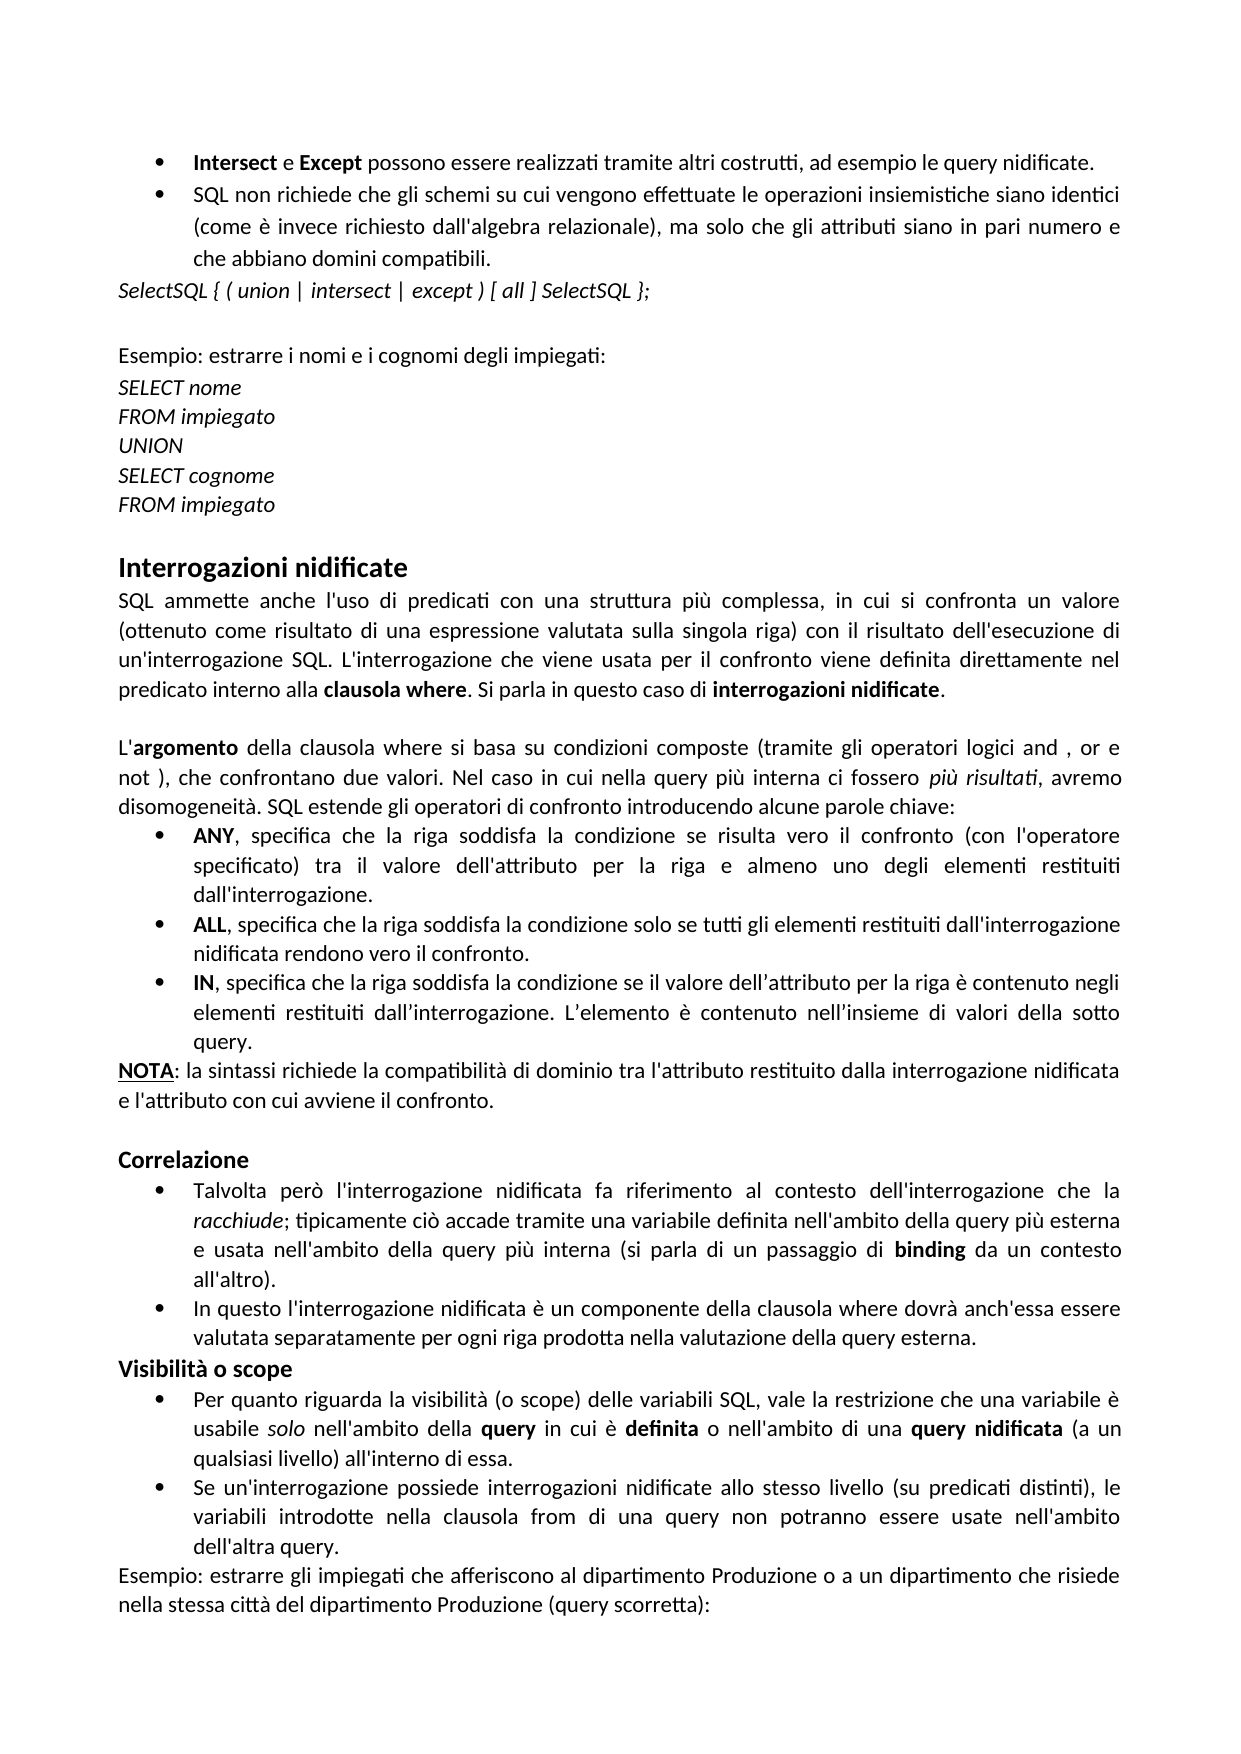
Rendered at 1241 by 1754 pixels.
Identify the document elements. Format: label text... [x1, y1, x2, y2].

text Esempio: estrarre gli impiegati che afferiscono al dipartimento Produzione o a un dipartimento che risiede nella stessa città del dipartimento Produzione (query scorretta): [118, 1561, 1122, 1618]
list ANY, specifica che la riga soddisfa la condizione se risulta vero il confronto (con l'operatore specificato) tra il valore dell'attributo per la riga e almeno uno degli elementi restituiti dall'interrogazione. [156, 822, 1122, 908]
text FROM impiegato [118, 402, 1122, 430]
text SQL ammette anche l'uso di predicati con una struttura più complessa, in cui si confronta un valore (ottenuto come risultato di una espressione valutata sulla singola riga) con il risultato dell'esecuzione di un'interrogazione SQL. L'interrogazione che viene usata per il confronto viene definita direttamente nel predicato interno alla clausola where. Si parla in questo caso di interrogazioni nidificate. [118, 587, 1122, 703]
text FROM impiegato [118, 490, 1122, 518]
text SelectSQL { ( union | intersect | except ) [ all ] SelectSQL }; [118, 276, 1122, 304]
text Visibilità o scope [118, 1353, 1122, 1383]
text Interrogazioni nidificate [118, 549, 1122, 585]
text NOTA: la sintassi richiede la compatibilità di dominio tra l'attributo restituito dalla interrogazione nidificata e l'attributo con cui avviene il confronto. [118, 1057, 1122, 1114]
text Esempio: estrarre i nomi e i cognomi degli impiegati: [118, 341, 1122, 369]
list In questo l'interrogazione nidificata è un componente della clausola where dovrà anch'essa essere valutata separatamente per ogni riga prodotta nella valutazione della query esterna. [156, 1294, 1122, 1352]
text SELECT nome [118, 373, 1122, 401]
list SQL non richiede che gli schemi su cui vengono effettuate le operazioni insiemistiche siano identici (come è invece richiesto dall'algebra relazionale), ma solo che gli attributi siano in pari numero e che abbiano domini compatibili. [156, 180, 1122, 272]
list Talvolta però l'interrogazione nidificata fa riferimento al contesto dell'interrogazione che la racchiude; tipicamente ciò accade tramite una variabile definita nell'ambito della query più esterna e usata nell'ambito della query più interna (si parla di un passaggio di binding da un contesto all'altro). [156, 1177, 1122, 1293]
list Se un'interrogazione possiede interrogazioni nidificate allo stesso livello (su predicati distinti), le variabili introdotte nella clausola from di una query non potranno essere usate nell'ambito dell'altra query. [156, 1473, 1122, 1560]
list Per quanto riguarda la visibilità (o scope) delle variabili SQL, vale la restrizione che una variabile è usabile solo nell'ambito della query in cui è definita o nell'ambito di una query nidificata (a un qualsiasi livello) all'interno di essa. [156, 1385, 1122, 1472]
list ALL, specifica che la riga soddisfa la condizione solo se tutti gli elementi restituiti dall'interrogazione nidificata rendono vero il confronto. [156, 910, 1122, 967]
list Intersect e Except possono essere realizzati tramite altri costrutti, ad esempio le query nidificate. [156, 148, 1122, 176]
text Correlazione [118, 1145, 1122, 1175]
list IN, specifica che la riga soddisfa la condizione se il valore dell’attributo per la riga è contenuto negli elementi restituiti dall’interrogazione. L’elemento è contenuto nell’insieme di valori della sotto query. [156, 968, 1122, 1055]
text UNION [118, 432, 1122, 460]
text SELECT cognome [118, 461, 1122, 489]
text L'argomento della clausola where si basa su condizioni composte (tramite gli operatori logici and , or e not ), che confrontano due valori. Nel caso in cui nella query più interna ci fossero più risultati, avremo disomogeneità. SQL estende gli operatori di confronto introducendo alcune parole chiave: [118, 733, 1122, 820]
